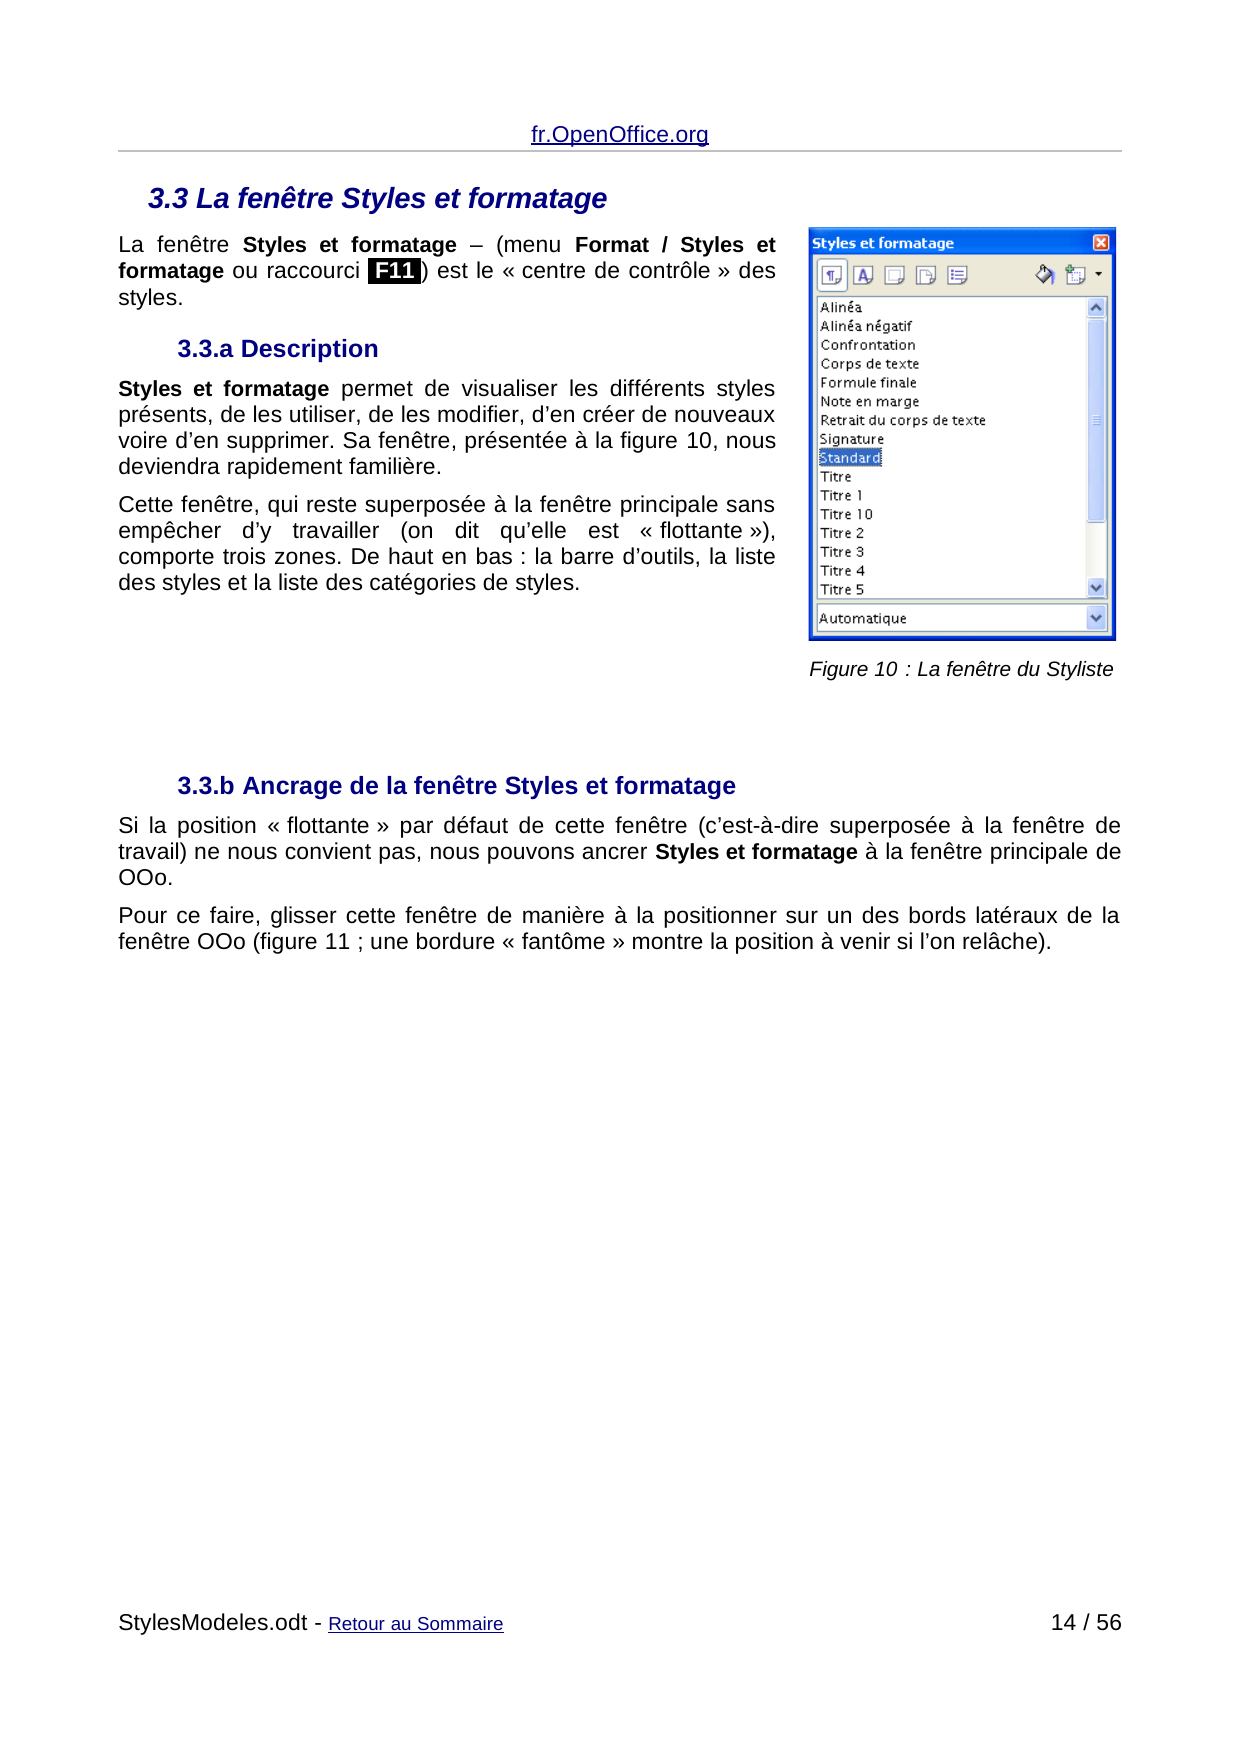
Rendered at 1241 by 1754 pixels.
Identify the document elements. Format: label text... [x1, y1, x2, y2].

text Styles et formatage permet de visualiser les différents styles présents, de les utiliser, de les modifier, d’en créer de nouveaux voire d’en supprimer. Sa fenêtre, présentée à la figure 10, nous deviendra rapidement familière. [118, 375, 806, 479]
text Cette fenêtre, qui reste superposée à la fenêtre principale sans empêcher d’y travailler (on dit qu’elle est « flottante »), comporte trois zones. De haut en bas : la barre d’outils, la liste des styles et la liste des catégories de styles. [118, 491, 806, 596]
text Figure 10 : La fenêtre du Styliste [806, 227, 1119, 681]
subtitle Description [177, 335, 806, 363]
subtitle Ancrage de la fenêtre Styles et formatage [177, 772, 1122, 800]
text La fenêtre Styles et formatage – (menu Format / Styles et formatage ou raccourci F11 ) est le « centre de contrôle » des styles. [118, 232, 806, 310]
text Pour ce faire, glisser cette fenêtre de manière à la positionner sur un des bords latéraux de la fenêtre OOo (figure 11 ; une bordure « fantôme » montre la position à venir si l’on relâche). [118, 902, 1122, 954]
text Si la position « flottante » par défaut de cette fenêtre (c’est-à-dire superposée à la fenêtre de travail) ne nous convient pas, nous pouvons ancrer Styles et formatage à la fenêtre principale de OOo. [118, 812, 1122, 890]
picture [808, 227, 1117, 641]
subtitle La fenêtre Styles et formatage [148, 182, 1122, 214]
